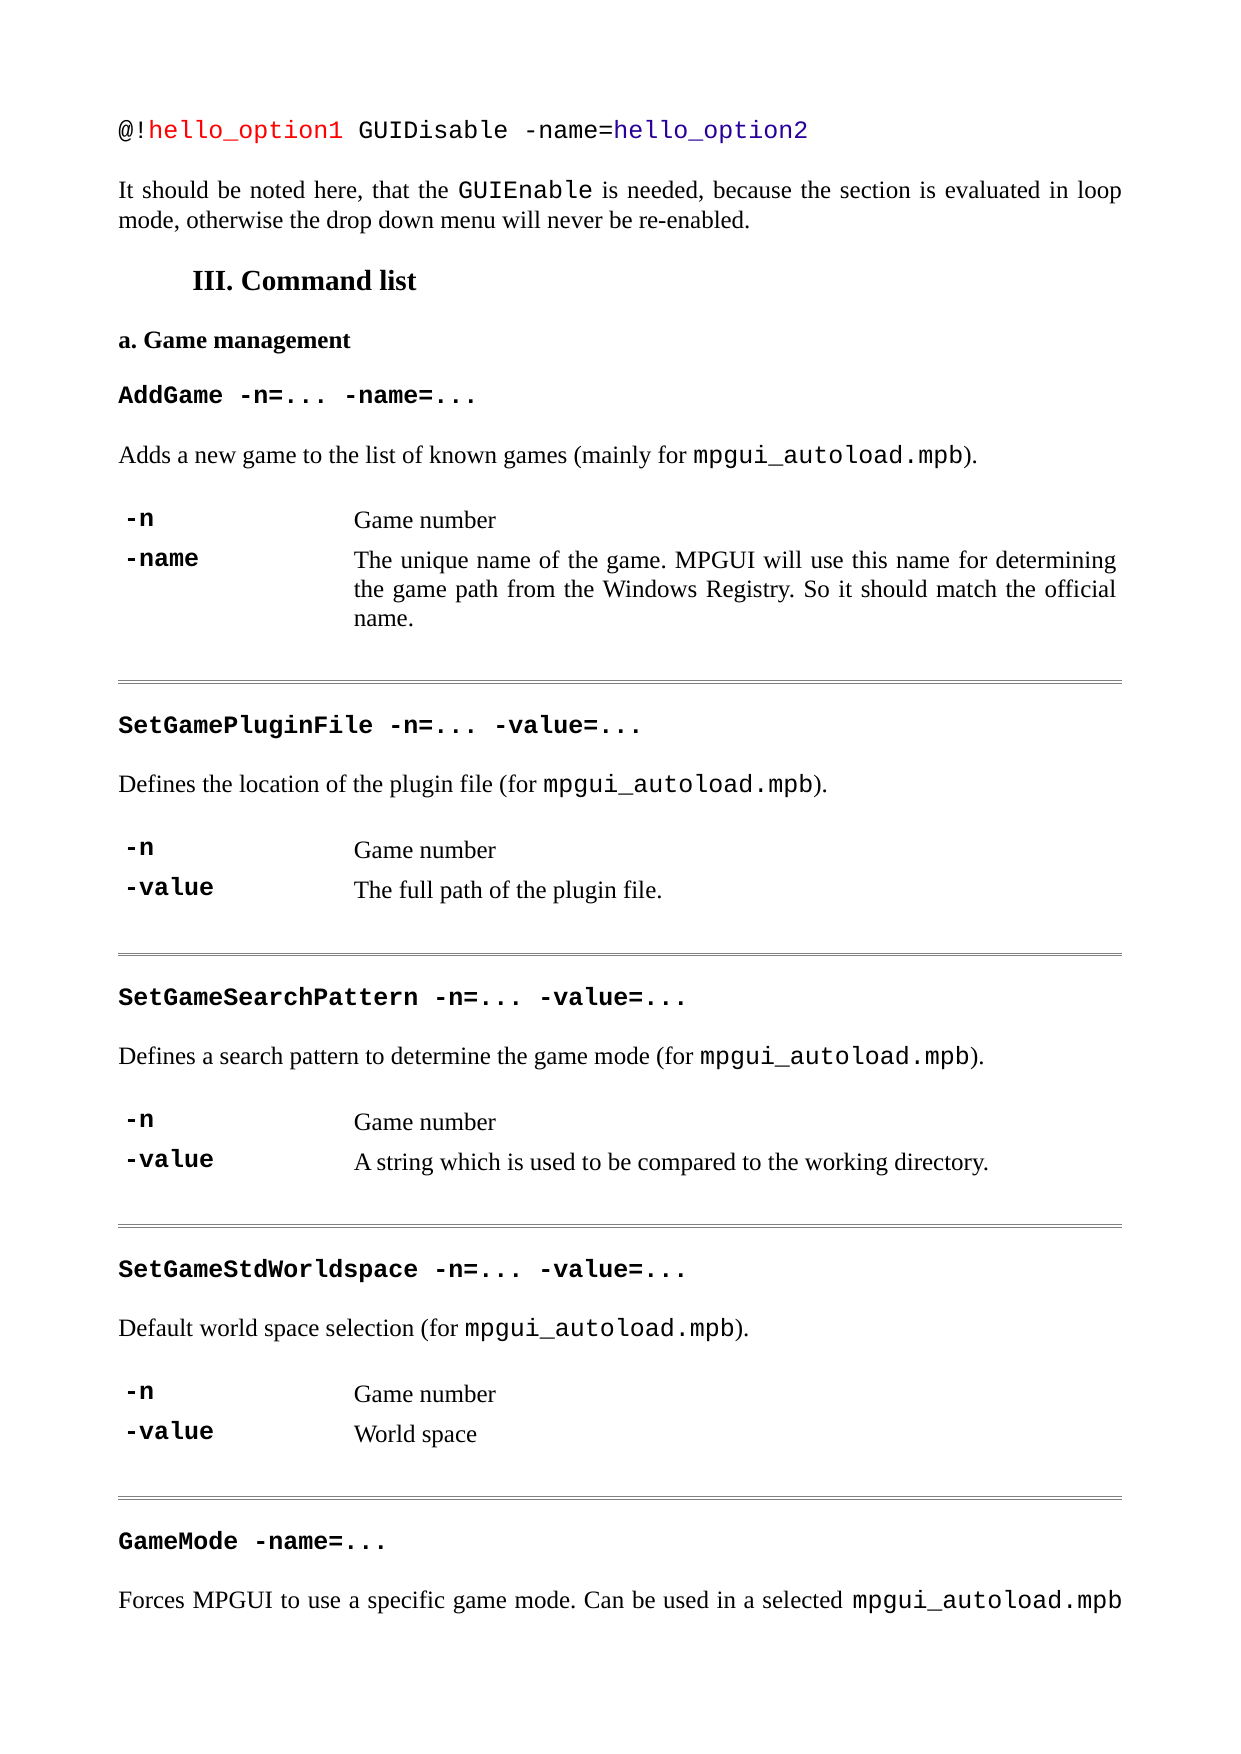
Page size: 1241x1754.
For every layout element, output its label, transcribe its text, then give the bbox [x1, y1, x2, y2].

text Forces MPGUI to use a specific game mode. Can be used in a selected mpgui_autoload.mpb [118, 1585, 1122, 1616]
table_cell -value [118, 1413, 348, 1453]
text GameMode -name=... [118, 1528, 1122, 1557]
text SetGameSearchPattern -n=... -value=... [118, 984, 1122, 1013]
text Adds a new game to the list of known games (mainly for mpgui_autoload.mpb). [118, 440, 1122, 471]
text AddGame -n=... -name=... [118, 383, 1122, 411]
text SetGamePluginFile -n=... -value=... [118, 712, 1122, 741]
text III. Command list [192, 263, 1122, 297]
text @!hello_option1 GUIDisable -name=hello_option2 [118, 118, 1122, 146]
table_header Game number [348, 1101, 1123, 1141]
table_cell The full path of the plugin file. [348, 869, 1123, 909]
table_header -n [118, 1101, 348, 1141]
table_cell A string which is used to be compared to the working directory. [348, 1141, 1123, 1181]
text Default world space selection (for mpgui_autoload.mpb). [118, 1313, 1122, 1344]
table_header -n [118, 829, 348, 869]
table_cell -value [118, 869, 348, 909]
text Defines a search pattern to determine the game mode (for mpgui_autoload.mpb). [118, 1041, 1122, 1072]
text Defines the location of the plugin file (for mpgui_autoload.mpb). [118, 769, 1122, 800]
table_header -n [118, 1373, 348, 1413]
text It should be noted here, that the GUIEnable is needed, because the section is evaluated in loop mode, otherwise the drop down menu will never be re-enabled. [118, 175, 1122, 234]
table_header -n [118, 500, 348, 540]
table_header The unique name of the game. MPGUI will use this name for determining the game path from the Windows Registry. So it should match the official name. [348, 540, 1123, 637]
table_header Game number [348, 1373, 1123, 1413]
text a. Game management [118, 325, 1122, 354]
table_header -name [118, 540, 348, 637]
table_header Game number [348, 500, 1123, 540]
text SetGameStdWorldspace -n=... -value=... [118, 1256, 1122, 1285]
table_cell World space [348, 1413, 1123, 1453]
table_header Game number [348, 829, 1123, 869]
table_cell -value [118, 1141, 348, 1181]
